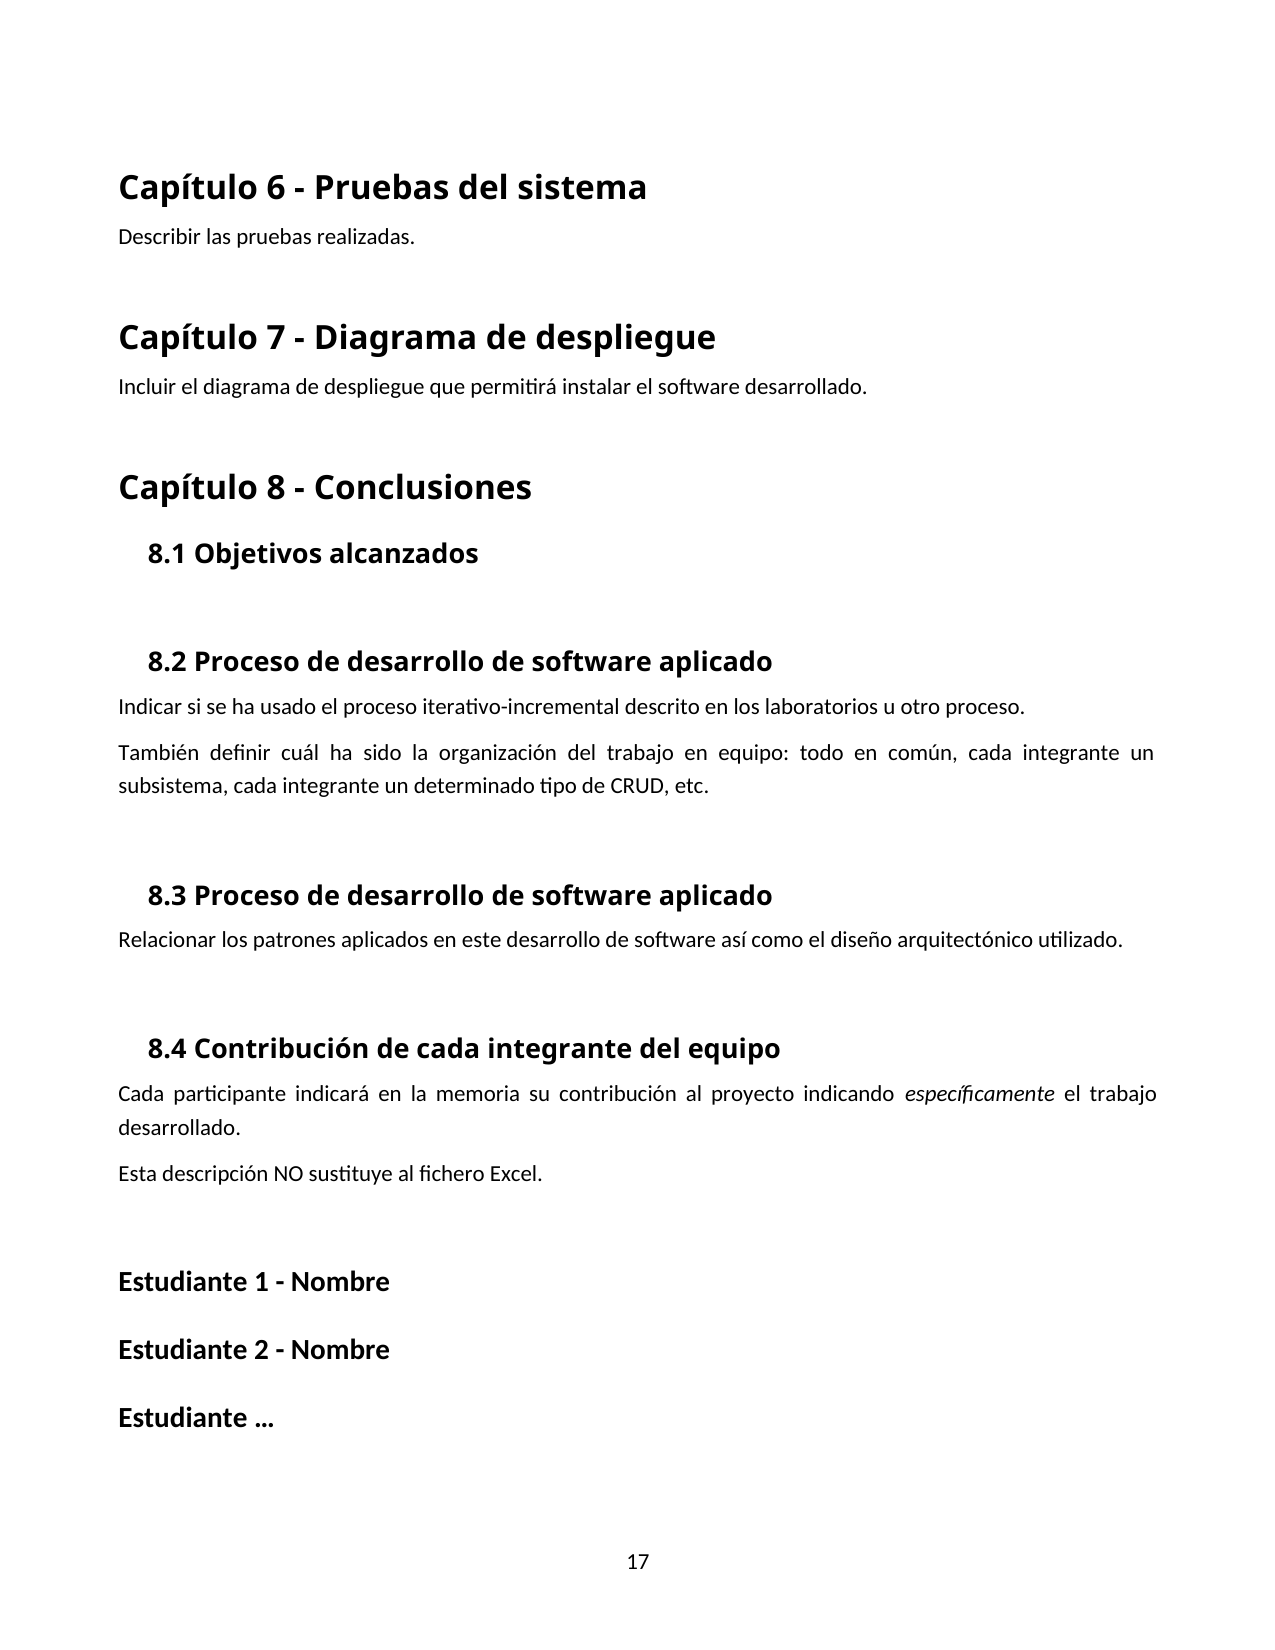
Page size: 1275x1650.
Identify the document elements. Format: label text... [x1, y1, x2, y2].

text También definir cuál ha sido la organización del trabajo en equipo: todo en común, cada integrante un subsistema, cada integrante un determinado tipo de CRUD, etc. [118, 738, 1157, 799]
subtitle Proceso de desarrollo de software aplicado [148, 876, 1157, 913]
subtitle Pruebas del sistema [118, 164, 1157, 209]
text Describir las pruebas realizadas. [118, 222, 1157, 250]
text Indicar si se ha usado el proceso iterativo-incremental descrito en los laboratorios u otro proceso. [118, 692, 1157, 720]
subtitle Estudiante 1 - Nombre [118, 1263, 1157, 1299]
subtitle Diagrama de despliegue [118, 314, 1157, 359]
subtitle Objetivos alcanzados [148, 534, 1157, 571]
subtitle Proceso de desarrollo de software aplicado [148, 642, 1157, 679]
subtitle Estudiante 2 - Nombre [118, 1331, 1157, 1367]
text Incluir el diagrama de despliegue que permitirá instalar el software desarrollado. [118, 372, 1157, 400]
subtitle Contribución de cada integrante del equipo [148, 1030, 1157, 1067]
text Relacionar los patrones aplicados en este desarrollo de software así como el diseño arquitectónico utilizado. [118, 925, 1157, 953]
text Cada participante indicará en la memoria su contribución al proyecto indicando específicamente el trabajo desarrollado. [118, 1079, 1157, 1141]
subtitle Conclusiones [118, 464, 1157, 509]
text Esta descripción NO sustituye al fichero Excel. [118, 1159, 1157, 1187]
subtitle Estudiante … [118, 1399, 1157, 1434]
